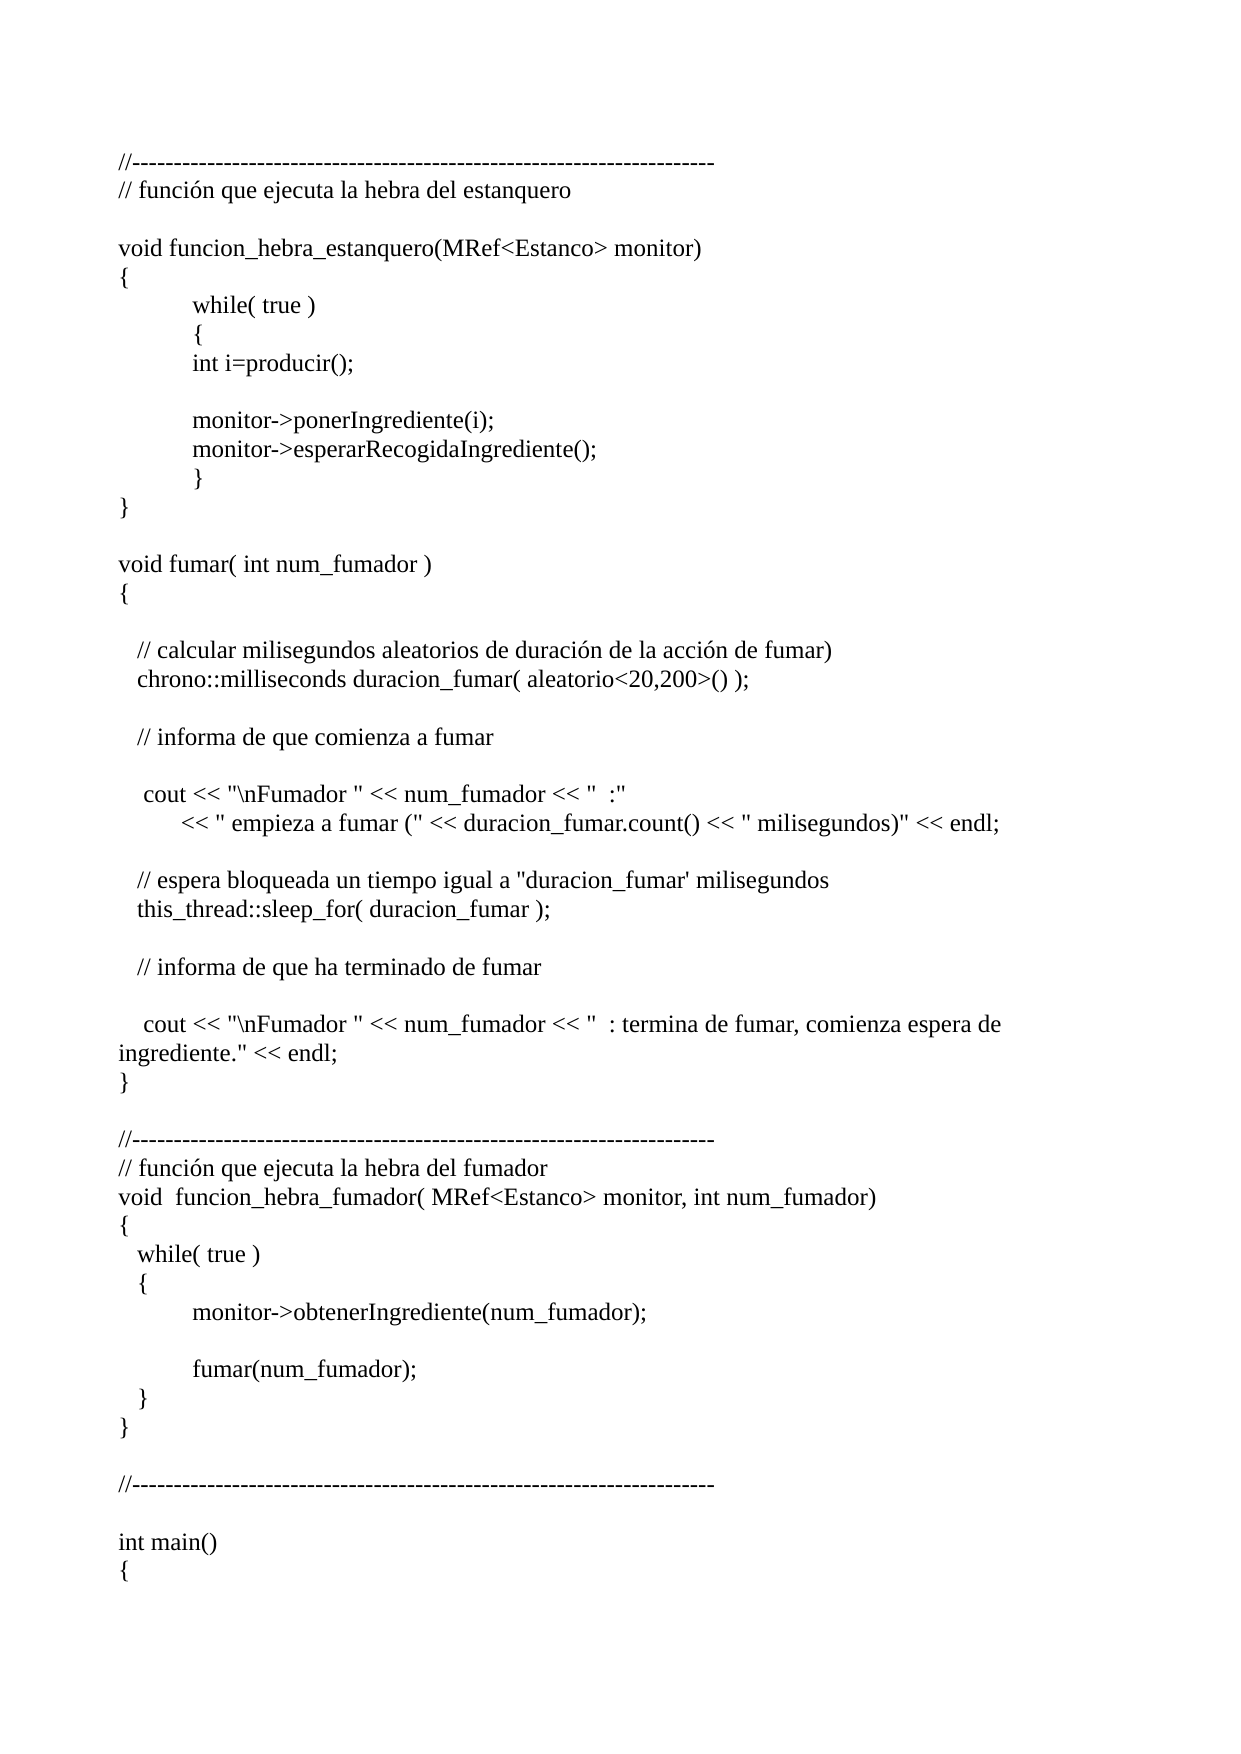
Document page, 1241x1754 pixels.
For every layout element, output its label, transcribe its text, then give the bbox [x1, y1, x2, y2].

text { [118, 262, 1122, 291]
text << " empieza a fumar (" << duracion_fumar.count() << " milisegundos)" << endl; [118, 808, 1122, 837]
text cout << "\nFumador " << num_fumador << " :" [118, 779, 1122, 808]
text } [118, 1412, 1122, 1441]
text void fumar( int num_fumador ) [118, 549, 1122, 578]
text int i=producir(); [118, 348, 1122, 377]
text void funcion_hebra_fumador( MRef<Estanco> monitor, int num_fumador) [118, 1182, 1122, 1211]
text // calcular milisegundos aleatorios de duración de la acción de fumar) [118, 636, 1122, 664]
text // espera bloqueada un tiempo igual a ''duracion_fumar' milisegundos [118, 866, 1122, 894]
text monitor->esperarRecogidaIngrediente(); [118, 434, 1122, 463]
text // función que ejecuta la hebra del estanquero [118, 176, 1122, 204]
text this_thread::sleep_for( duracion_fumar ); [118, 894, 1122, 923]
text { [118, 1556, 1122, 1584]
text } [118, 1383, 1122, 1412]
text monitor->obtenerIngrediente(num_fumador); [118, 1297, 1122, 1326]
text } [118, 1067, 1122, 1096]
text { [118, 578, 1122, 607]
text //---------------------------------------------------------------------- [118, 1469, 1122, 1498]
text cout << "\nFumador " << num_fumador << " : termina de fumar, comienza espera de ingrediente." << endl; [118, 1009, 1122, 1067]
text while( true ) [118, 291, 1122, 319]
text chrono::milliseconds duracion_fumar( aleatorio<20,200>() ); [118, 664, 1122, 693]
text // función que ejecuta la hebra del fumador [118, 1153, 1122, 1182]
text //---------------------------------------------------------------------- [118, 147, 1122, 176]
text fumar(num_fumador); [118, 1354, 1122, 1383]
text { [118, 319, 1122, 348]
text { [118, 1268, 1122, 1297]
text void funcion_hebra_estanquero(MRef<Estanco> monitor) [118, 233, 1122, 262]
text { [118, 1211, 1122, 1239]
text while( true ) [118, 1239, 1122, 1268]
text int main() [118, 1527, 1122, 1556]
text } [118, 492, 1122, 521]
text // informa de que ha terminado de fumar [118, 952, 1122, 981]
text // informa de que comienza a fumar [118, 722, 1122, 751]
text //---------------------------------------------------------------------- [118, 1124, 1122, 1153]
text } [118, 463, 1122, 492]
text monitor->ponerIngrediente(i); [118, 406, 1122, 434]
